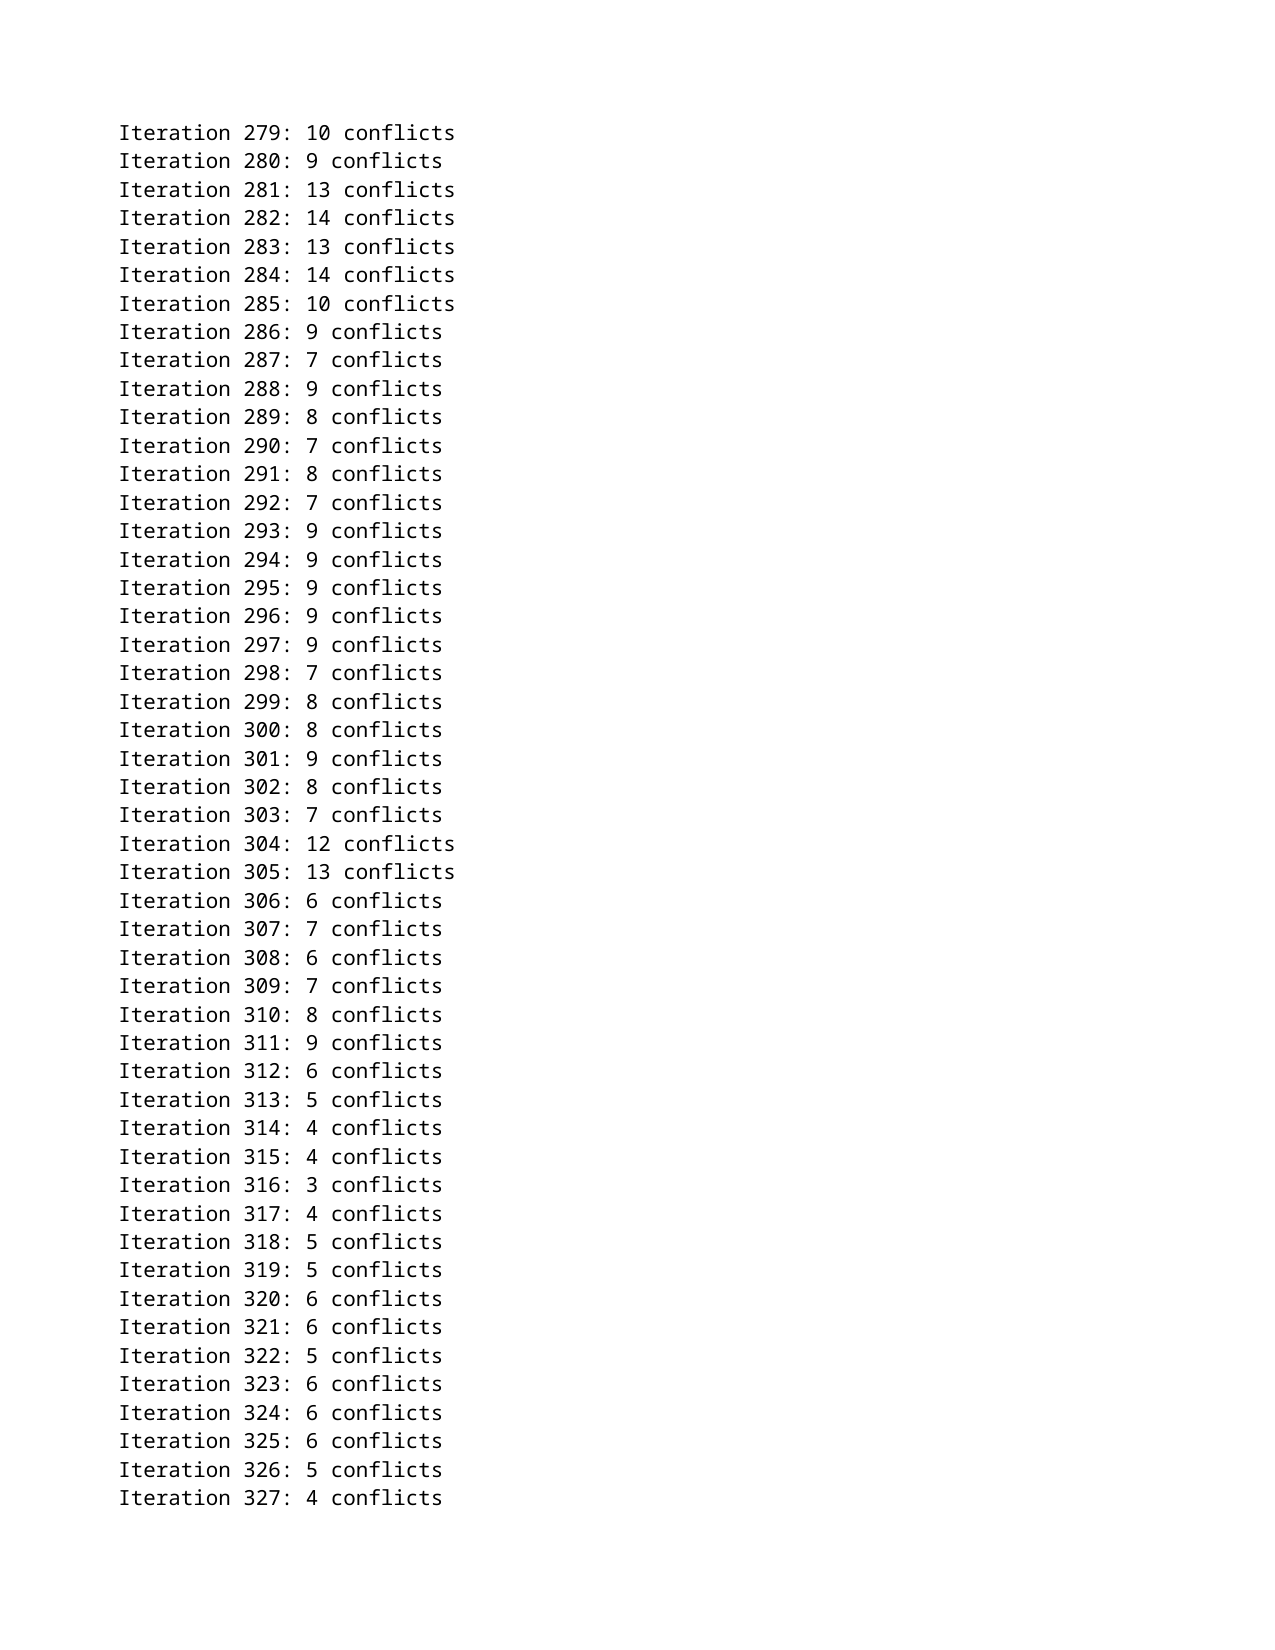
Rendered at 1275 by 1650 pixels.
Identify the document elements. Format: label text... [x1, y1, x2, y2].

text Iteration 308: 6 conflicts [118, 943, 1157, 971]
text Iteration 280: 9 conflicts [118, 147, 1157, 175]
text Iteration 303: 7 conflicts [118, 801, 1157, 829]
text Iteration 301: 9 conflicts [118, 744, 1157, 772]
text Iteration 315: 4 conflicts [118, 1142, 1157, 1170]
text Iteration 312: 6 conflicts [118, 1057, 1157, 1085]
text Iteration 290: 7 conflicts [118, 431, 1157, 459]
text Iteration 307: 7 conflicts [118, 914, 1157, 943]
text Iteration 296: 9 conflicts [118, 602, 1157, 630]
text Iteration 305: 13 conflicts [118, 857, 1157, 886]
text Iteration 321: 6 conflicts [118, 1312, 1157, 1341]
text Iteration 300: 8 conflicts [118, 715, 1157, 744]
text Iteration 306: 6 conflicts [118, 886, 1157, 914]
text Iteration 324: 6 conflicts [118, 1398, 1157, 1426]
text Iteration 302: 8 conflicts [118, 772, 1157, 801]
text Iteration 323: 6 conflicts [118, 1369, 1157, 1398]
text Iteration 281: 13 conflicts [118, 175, 1157, 203]
text Iteration 318: 5 conflicts [118, 1227, 1157, 1256]
text Iteration 304: 12 conflicts [118, 829, 1157, 857]
text Iteration 292: 7 conflicts [118, 488, 1157, 516]
text Iteration 284: 14 conflicts [118, 260, 1157, 289]
text Iteration 285: 10 conflicts [118, 289, 1157, 317]
text Iteration 327: 4 conflicts [118, 1483, 1157, 1512]
text Iteration 313: 5 conflicts [118, 1085, 1157, 1113]
text Iteration 294: 9 conflicts [118, 545, 1157, 573]
text Iteration 293: 9 conflicts [118, 516, 1157, 545]
text Iteration 309: 7 conflicts [118, 971, 1157, 1000]
text Iteration 322: 5 conflicts [118, 1341, 1157, 1369]
text Iteration 291: 8 conflicts [118, 459, 1157, 488]
text Iteration 297: 9 conflicts [118, 630, 1157, 658]
text Iteration 314: 4 conflicts [118, 1113, 1157, 1142]
text Iteration 289: 8 conflicts [118, 402, 1157, 431]
text Iteration 311: 9 conflicts [118, 1028, 1157, 1057]
text Iteration 295: 9 conflicts [118, 573, 1157, 602]
text Iteration 299: 8 conflicts [118, 687, 1157, 715]
text Iteration 279: 10 conflicts [118, 118, 1157, 147]
text Iteration 316: 3 conflicts [118, 1170, 1157, 1199]
text Iteration 317: 4 conflicts [118, 1199, 1157, 1227]
text Iteration 319: 5 conflicts [118, 1256, 1157, 1284]
text Iteration 326: 5 conflicts [118, 1455, 1157, 1483]
text Iteration 320: 6 conflicts [118, 1284, 1157, 1312]
text Iteration 283: 13 conflicts [118, 232, 1157, 260]
text Iteration 298: 7 conflicts [118, 658, 1157, 687]
text Iteration 286: 9 conflicts [118, 317, 1157, 346]
text Iteration 325: 6 conflicts [118, 1426, 1157, 1455]
text Iteration 282: 14 conflicts [118, 203, 1157, 232]
text Iteration 310: 8 conflicts [118, 1000, 1157, 1028]
text Iteration 288: 9 conflicts [118, 374, 1157, 402]
text Iteration 287: 7 conflicts [118, 346, 1157, 374]
